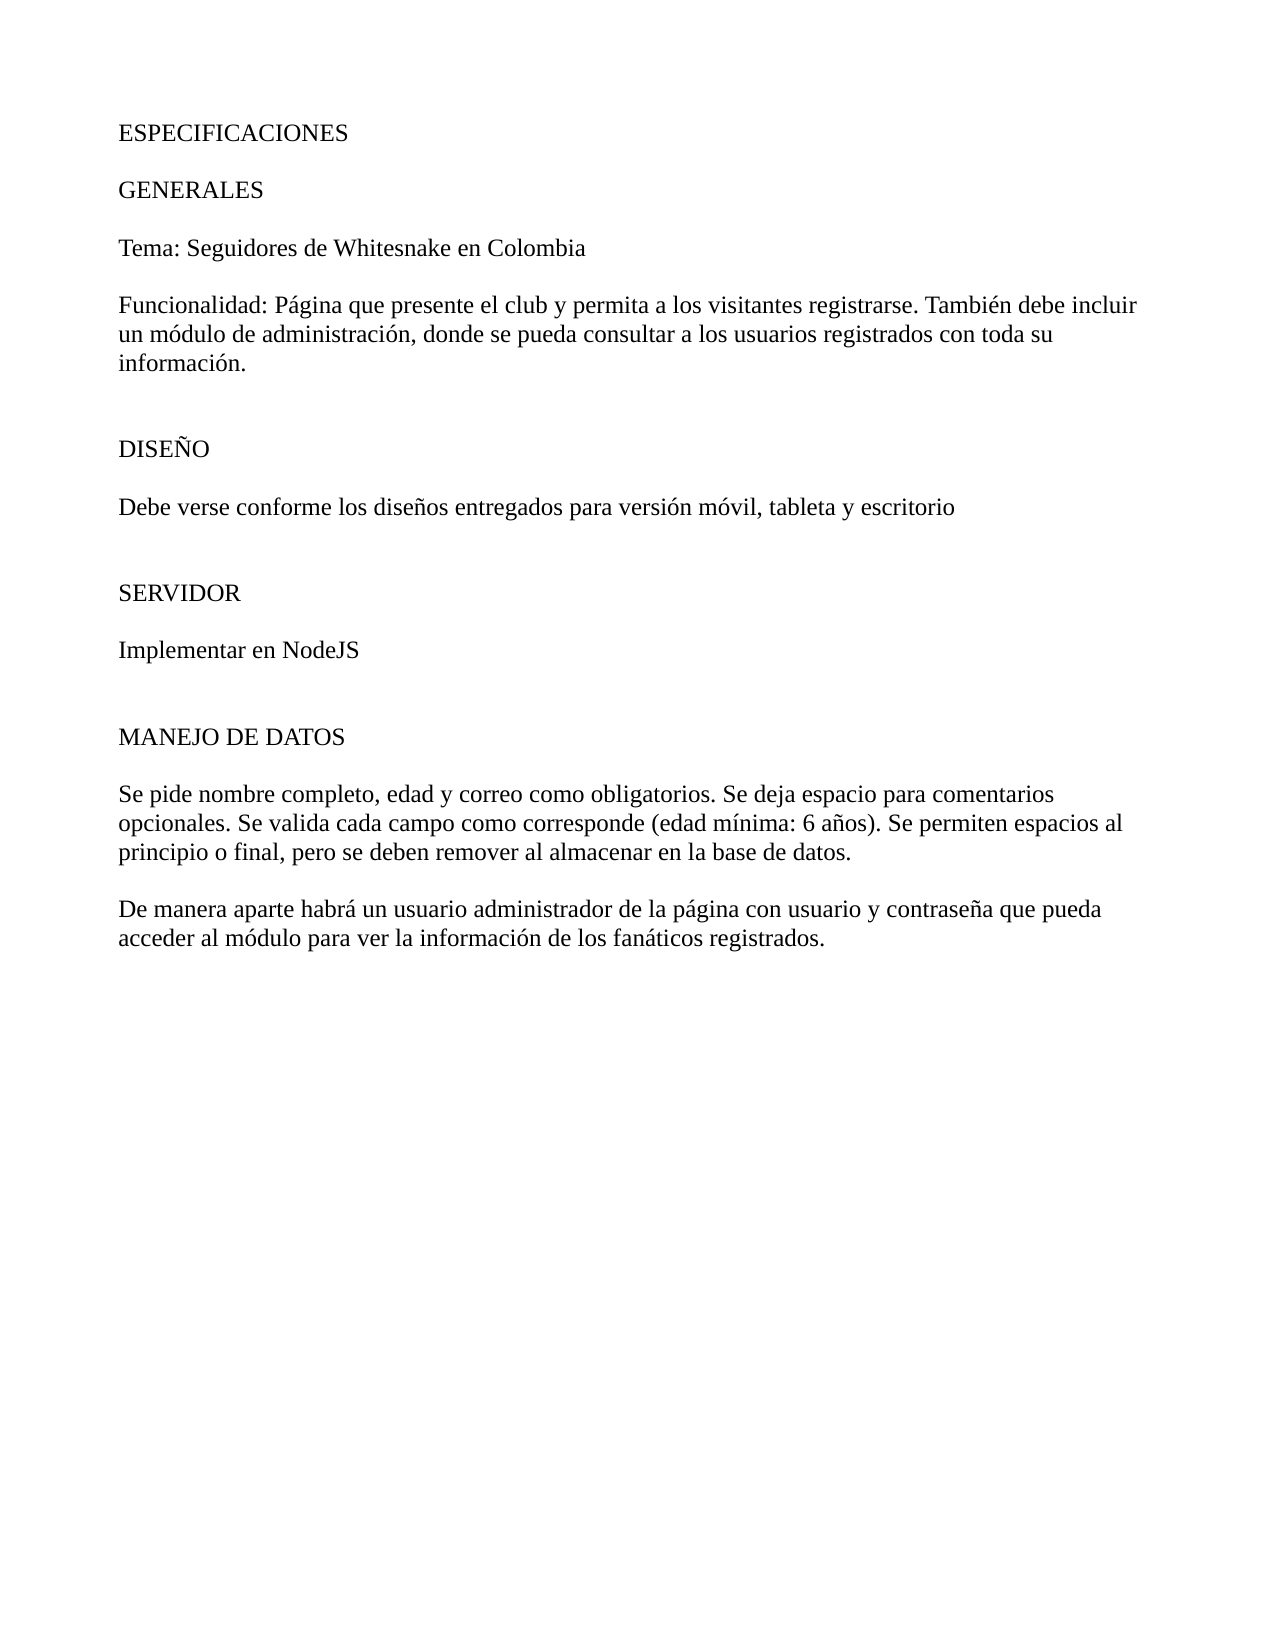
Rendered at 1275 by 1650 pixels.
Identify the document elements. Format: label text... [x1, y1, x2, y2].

text Se pide nombre completo, edad y correo como obligatorios. Se deja espacio para comentarios opcionales. Se valida cada campo como corresponde (edad mínima: 6 años). Se permiten espacios al principio o final, pero se deben remover al almacenar en la base de datos. [118, 779, 1157, 866]
text DISEÑO [118, 434, 1157, 463]
text Funcionalidad: Página que presente el club y permita a los visitantes registrarse. También debe incluir un módulo de administración, donde se pueda consultar a los usuarios registrados con toda su información. [118, 291, 1157, 377]
text SERVIDOR [118, 578, 1157, 607]
text Tema: Seguidores de Whitesnake en Colombia [118, 233, 1157, 262]
text GENERALES [118, 176, 1157, 204]
text Debe verse conforme los diseños entregados para versión móvil, tableta y escritorio [118, 492, 1157, 521]
text ESPECIFICACIONES [118, 118, 1157, 147]
text Implementar en NodeJS [118, 636, 1157, 664]
text MANEJO DE DATOS [118, 722, 1157, 751]
text De manera aparte habrá un usuario administrador de la página con usuario y contraseña que pueda acceder al módulo para ver la información de los fanáticos registrados. [118, 894, 1157, 952]
